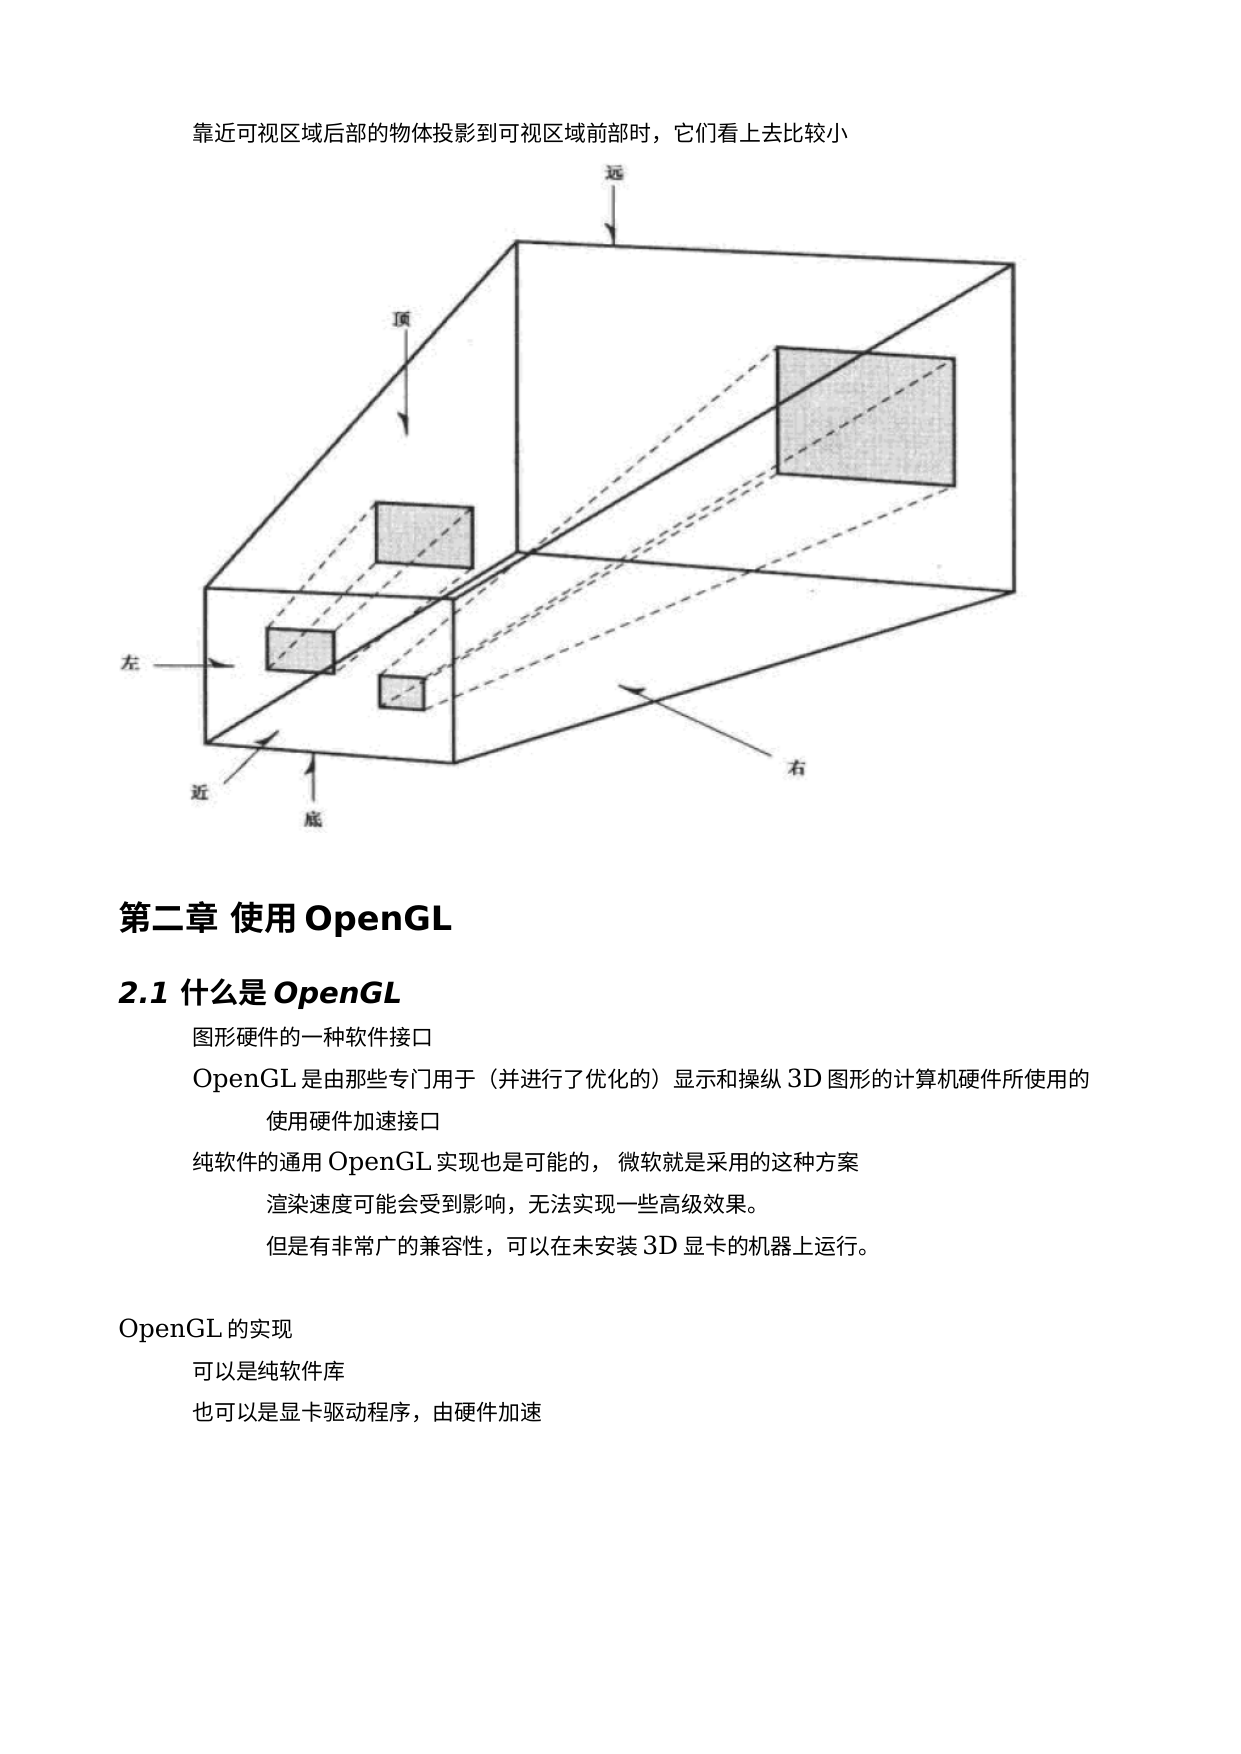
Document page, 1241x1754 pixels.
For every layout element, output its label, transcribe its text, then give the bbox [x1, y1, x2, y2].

subtitle 第二章 使用OpenGL [118, 899, 1122, 938]
text 图形硬件的一种软件接口 [118, 1022, 1122, 1052]
text 但是有非常广的兼容性，可以在未安装3D显卡的机器上运行。 [118, 1231, 1122, 1260]
text 纯软件的通用OpenGL实现也是可能的， 微软就是采用的这种方案 [118, 1147, 1122, 1177]
text 使用硬件加速接口 [118, 1106, 1122, 1135]
text 可以是纯软件库 [118, 1356, 1122, 1385]
subtitle 2.1 什么是OpenGL [118, 976, 1122, 1010]
text 靠近可视区域后部的物体投影到可视区域前部时，它们看上去比较小 [118, 118, 1122, 147]
text 也可以是显卡驱动程序，由硬件加速 [118, 1397, 1122, 1427]
picture [118, 152, 1032, 833]
text OpenGL是由那些专门用于（并进行了优化的）显示和操纵3D图形的计算机硬件所使用的 [118, 1064, 1122, 1093]
text 渲染速度可能会受到影响，无法实现一些高级效果。 [118, 1189, 1122, 1218]
text OpenGL的实现 [118, 1314, 1122, 1343]
